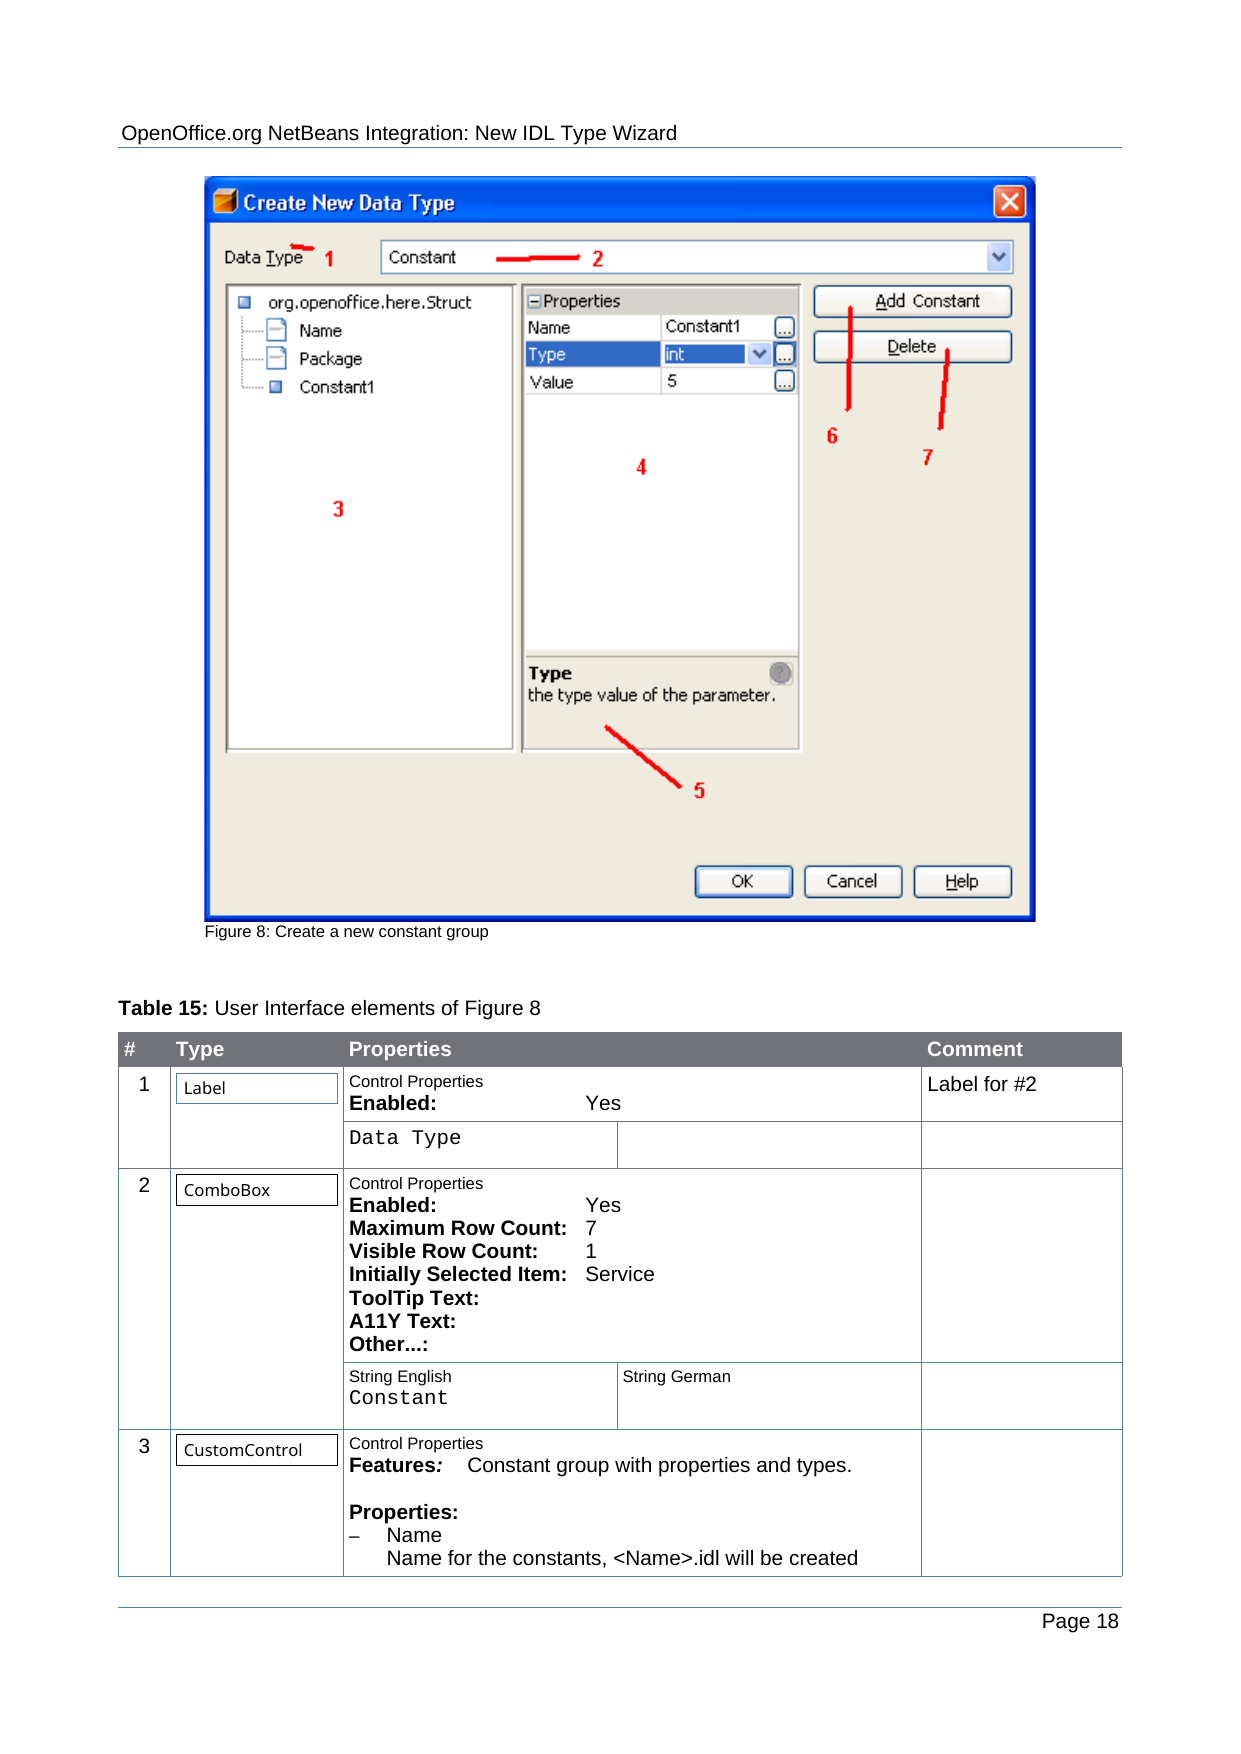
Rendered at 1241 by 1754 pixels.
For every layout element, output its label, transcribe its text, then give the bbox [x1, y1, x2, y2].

table_cell String German [618, 1363, 921, 1429]
table_header [922, 1430, 1122, 1576]
table_header Control Properties Enabled: Yes [344, 1067, 921, 1121]
text Table 15: User Interface elements of Figure 8 [118, 997, 1122, 1020]
table_header Label for #2 [922, 1067, 1122, 1121]
table_cell 3 [119, 1430, 170, 1576]
table_cell [922, 1363, 1122, 1429]
table_cell [171, 1169, 343, 1429]
table_header Type [170, 1032, 343, 1067]
table_header [922, 1169, 1122, 1362]
table_cell Data Type [344, 1122, 617, 1168]
table_header Control Properties Enabled: Yes Maximum Row Count: 7 Visible Row Count: 1 Initially Selected Item: Service ToolTip Text: A11Y Text: Other...: [344, 1169, 921, 1362]
table_cell 2 [119, 1169, 170, 1429]
picture [204, 176, 1036, 922]
table_header # [118, 1032, 170, 1067]
table_header Control Properties Features: Constant group with properties and types. Properties: Name Name for the constants, <Name>.idl will be created Package Package of the constants; will be created as folders Constant: A constant is characterized by name, data type nad value: Name A unique name for the constant Type A simple data type Value The unchangeable value of the constant [344, 1430, 921, 1576]
table_header Properties [343, 1032, 921, 1067]
table_cell [171, 1067, 343, 1168]
table_cell [171, 1430, 343, 1576]
table_cell [922, 1122, 1122, 1168]
text Figure 8: Create a new constant group [204, 922, 1036, 941]
table_cell 1 [119, 1067, 170, 1168]
table_cell [618, 1122, 921, 1168]
table_header Comment [921, 1032, 1122, 1067]
table_cell String English Constant [344, 1363, 617, 1429]
